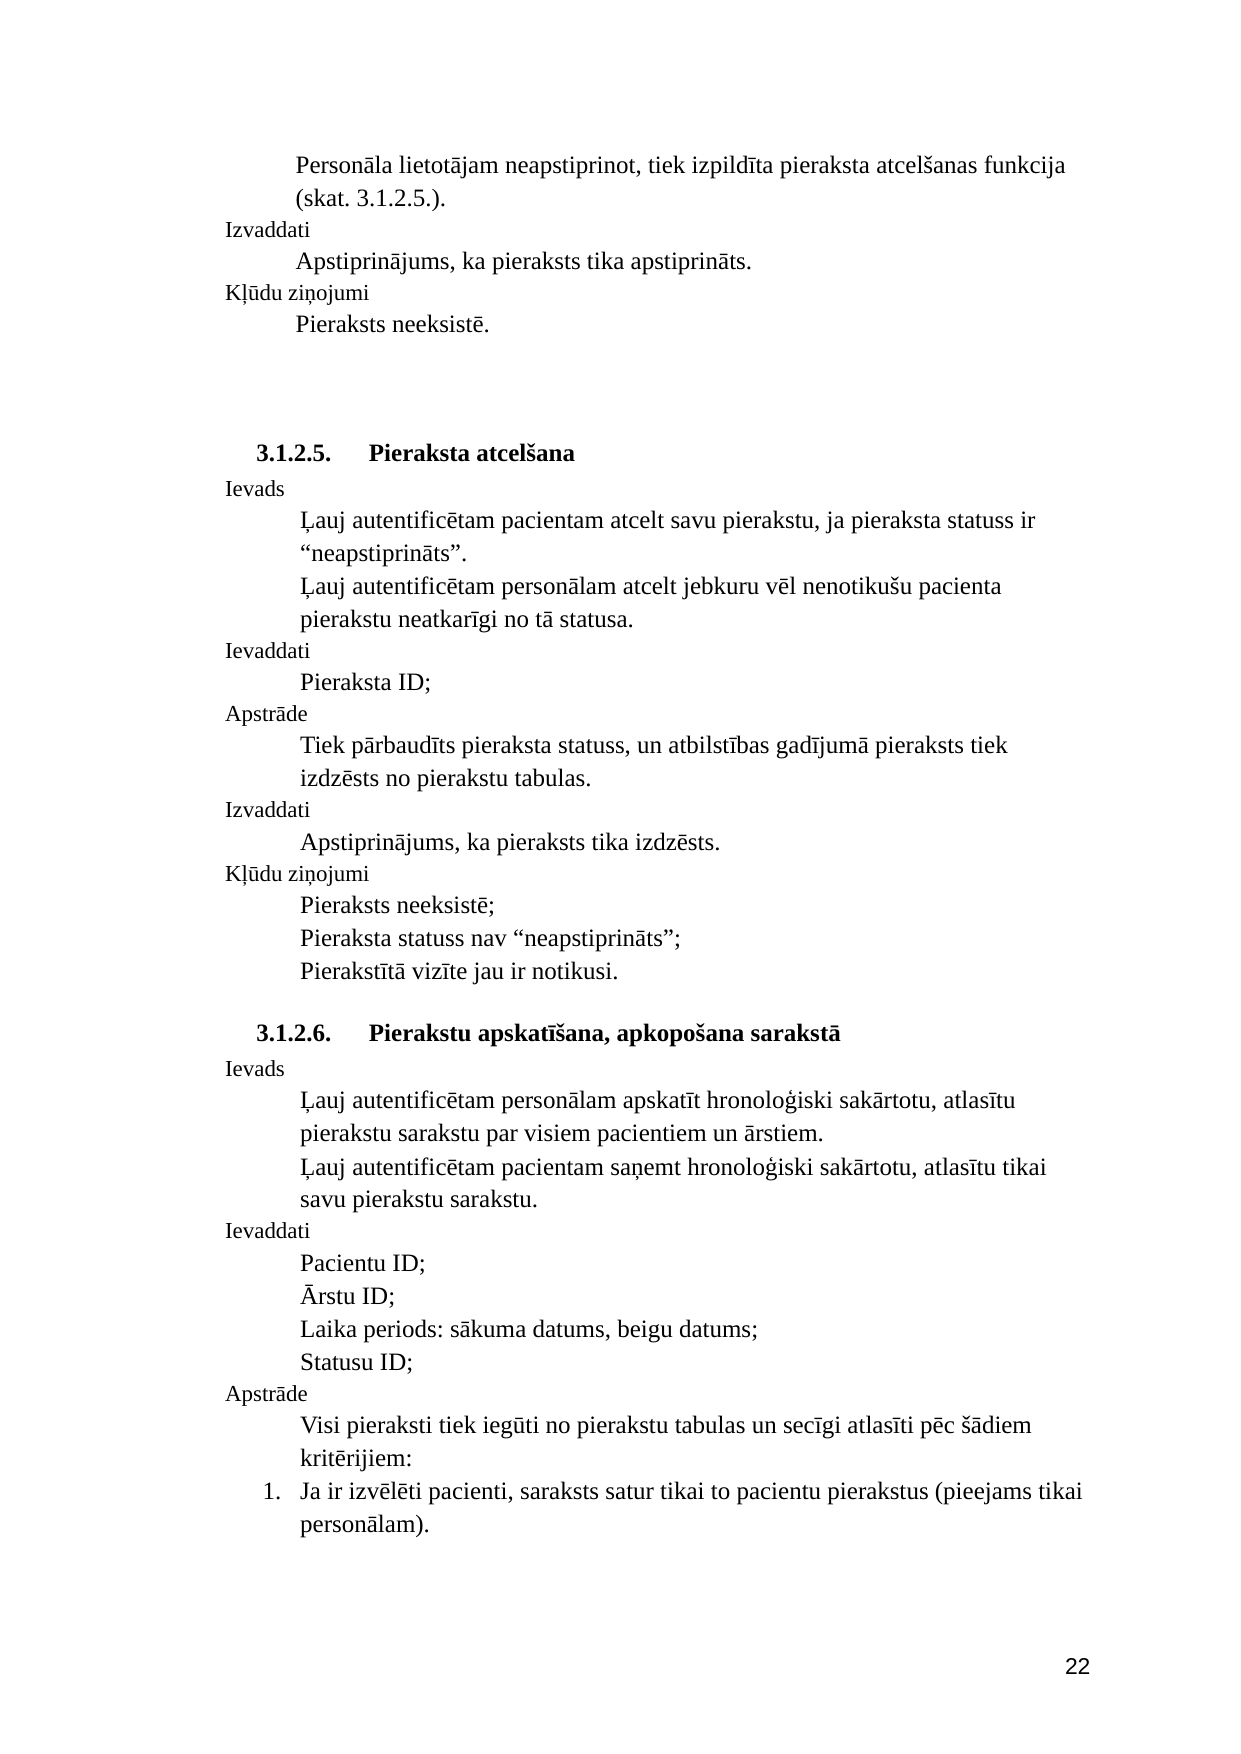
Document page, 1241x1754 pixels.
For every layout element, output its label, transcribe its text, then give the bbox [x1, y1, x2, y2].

text Ievads [225, 475, 1090, 501]
text Ļauj autentificētam pacientam atcelt savu pierakstu, ja pieraksta statuss ir “neapstiprināts”. [300, 505, 1090, 567]
text Apstiprinājums, ka pieraksts tika izdzēsts. [300, 827, 1090, 856]
text Visi pieraksti tiek iegūti no pierakstu tabulas un secīgi atlasīti pēc šādiem kritērijiem: [300, 1410, 1090, 1472]
text Ļauj autentificētam personālam atcelt jebkuru vēl nenotikušu pacienta pierakstu neatkarīgi no tā statusa. [300, 571, 1090, 633]
text Tiek pārbaudīts pieraksta statuss, un atbilstības gadījumā pieraksts tiek izdzēsts no pierakstu tabulas. [300, 731, 1090, 792]
text Apstrāde [225, 700, 1090, 727]
text Ievaddati [225, 1218, 1090, 1244]
text Pacientu ID; [300, 1248, 1090, 1277]
text Pieraksta statuss nav “neapstiprināts”; [225, 923, 1090, 952]
text Pierakstītā vizīte jau ir notikusi. [225, 956, 1090, 985]
text Izvaddati [225, 216, 1090, 242]
subtitle Pieraksta atcelšana [331, 438, 1090, 466]
text Pieraksta ID; [225, 667, 1090, 696]
text Pieraksts neeksistē; [225, 890, 1090, 919]
text Ļauj autentificētam personālam apskatīt hronoloģiski sakārtotu, atlasītu pierakstu sarakstu par visiem pacientiem un ārstiem. [300, 1086, 1090, 1147]
text Laika periods: sākuma datums, beigu datums; [300, 1314, 1090, 1343]
text Kļūdu ziņojumi [225, 279, 1090, 306]
text Ievaddati [225, 637, 1090, 663]
text Pieraksts neeksistē. [295, 309, 1090, 338]
text Apstrāde [225, 1380, 1090, 1406]
text Kļūdu ziņojumi [225, 860, 1090, 886]
text Ievads [225, 1055, 1090, 1082]
text Ļauj autentificētam pacientam saņemt hronoloģiski sakārtotu, atlasītu tikai savu pierakstu sarakstu. [300, 1152, 1090, 1213]
subtitle Pierakstu apskatīšana, apkopošana sarakstā [331, 1018, 1090, 1047]
list Ja ir izvēlēti pacienti, saraksts satur tikai to pacientu pierakstus (pieejams tikai personālam). [262, 1476, 1090, 1538]
text Izvaddati [225, 797, 1090, 823]
text Apstiprinājums, ka pieraksts tika apstiprināts. [295, 246, 1090, 275]
text Ārstu ID; [300, 1281, 1090, 1309]
text Statusu ID; [300, 1347, 1090, 1376]
text Personāla lietotājam neapstiprinot, tiek izpildīta pieraksta atcelšanas funkcija (skat. 3.1.2.5.). [295, 150, 1090, 212]
